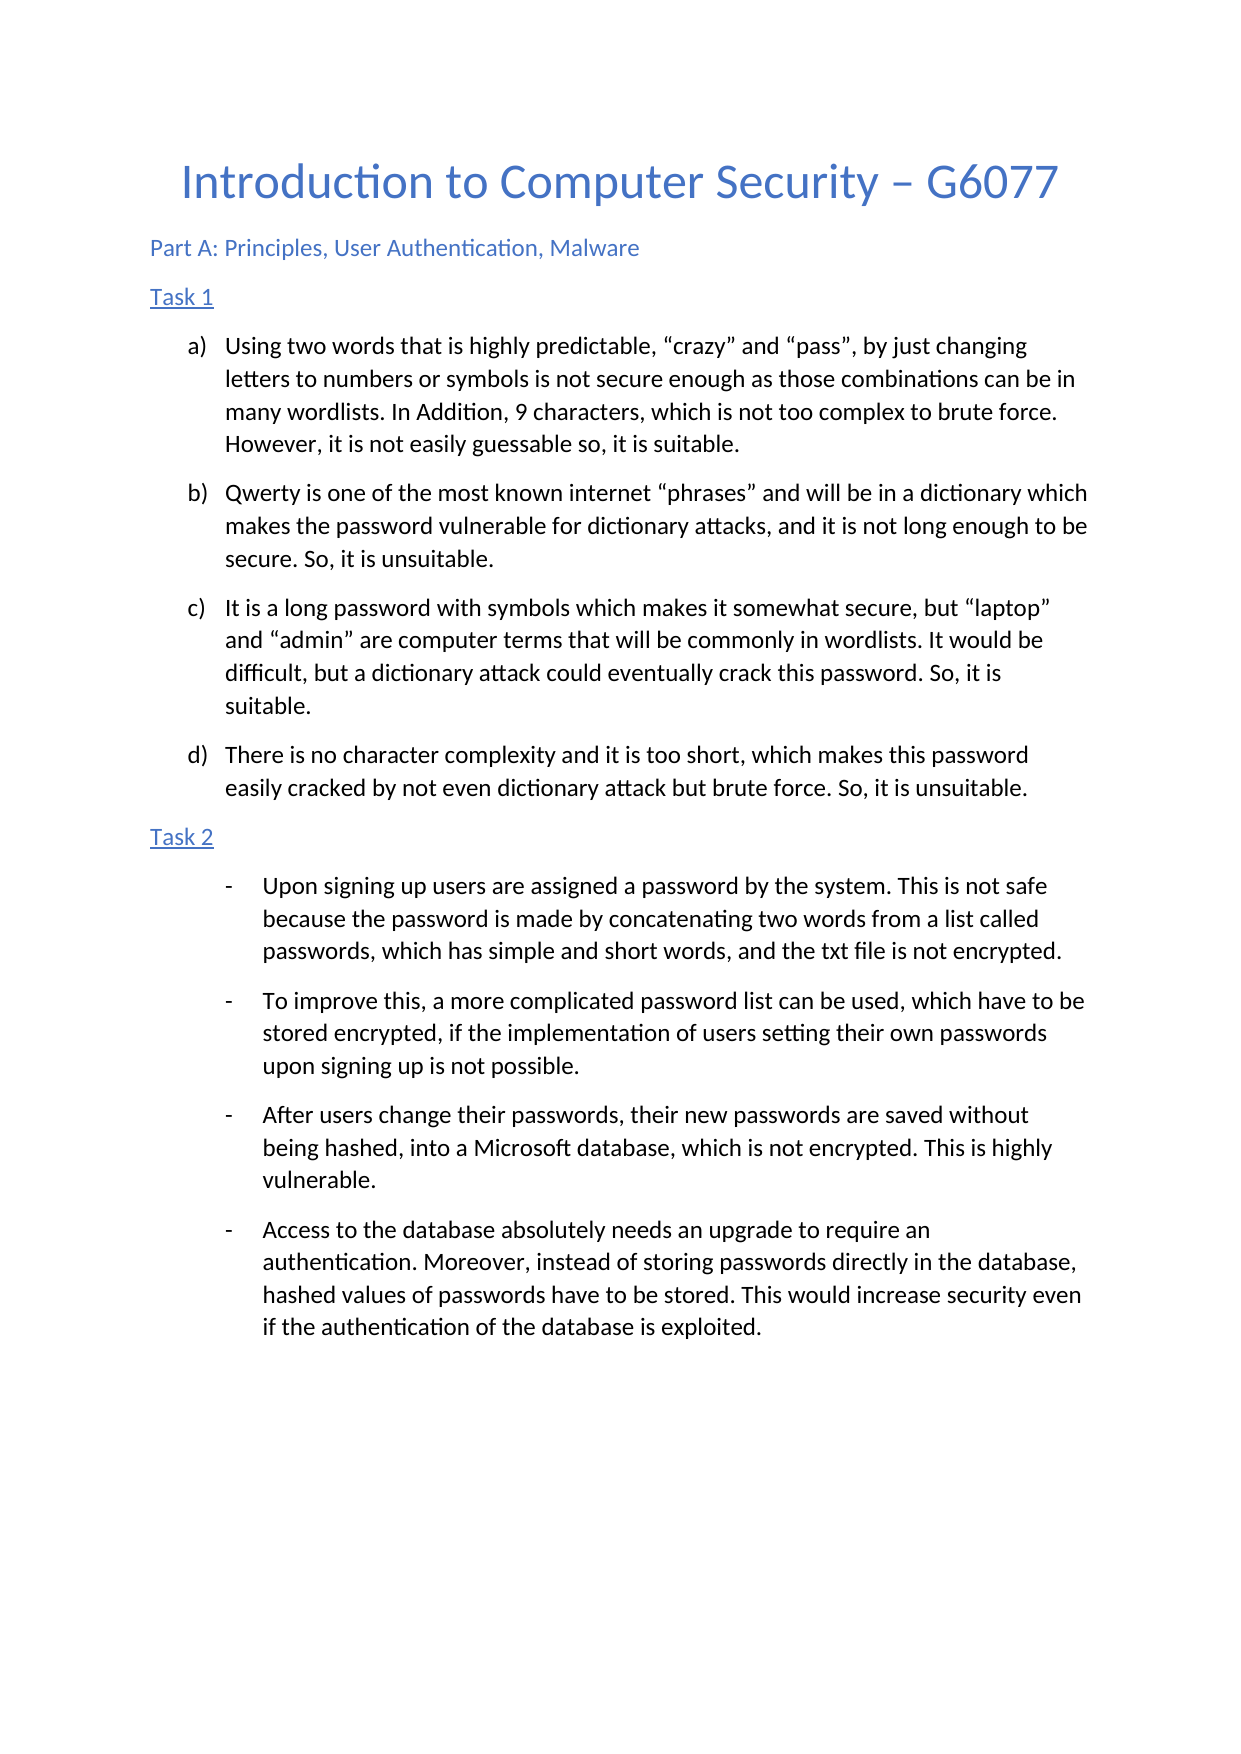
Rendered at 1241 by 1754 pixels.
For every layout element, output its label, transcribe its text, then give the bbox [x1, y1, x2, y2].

text Part A: Principles, User Authentication, Malware [150, 232, 1090, 262]
list Access to the database absolutely needs an upgrade to require an authentication. Moreover, instead of storing passwords directly in the database, hashed values of passwords have to be stored. This would increase security even if the authentication of the database is exploited. [225, 1214, 1090, 1342]
list There is no character complexity and it is too short, which makes this password easily cracked by not even dictionary attack but brute force. So, it is unsuitable. [187, 739, 1090, 802]
text Task 1 [150, 281, 1090, 312]
list Upon signing up users are assigned a password by the system. This is not safe because the password is made by concatenating two words from a list called passwords, which has simple and short words, and the txt file is not encrypted. [225, 870, 1090, 966]
text Task 2 [150, 821, 1090, 852]
list Using two words that is highly predictable, “crazy” and “pass”, by just changing letters to numbers or symbols is not secure enough as those combinations can be in many wordlists. In Addition, 9 characters, which is not too complex to brute force. However, it is not easily guessable so, it is suitable. [187, 331, 1090, 459]
list It is a long password with symbols which makes it somewhat secure, but “laptop” and “admin” are computer terms that will be commonly in wordlists. It would be difficult, but a dictionary attack could eventually crack this password. So, it is suitable. [187, 592, 1090, 720]
text Introduction to Computer Security – G6077 [150, 150, 1090, 211]
list After users change their passwords, their new passwords are saved without being hashed, into a Microsoft database, which is not encrypted. This is highly vulnerable. [225, 1099, 1090, 1195]
list Qwerty is one of the most known internet “phrases” and will be in a dictionary which makes the password vulnerable for dictionary attacks, and it is not long enough to be secure. So, it is unsuitable. [187, 478, 1090, 573]
list To improve this, a more complicated password list can be used, which have to be stored encrypted, if the implementation of users setting their own passwords upon signing up is not possible. [225, 985, 1090, 1081]
